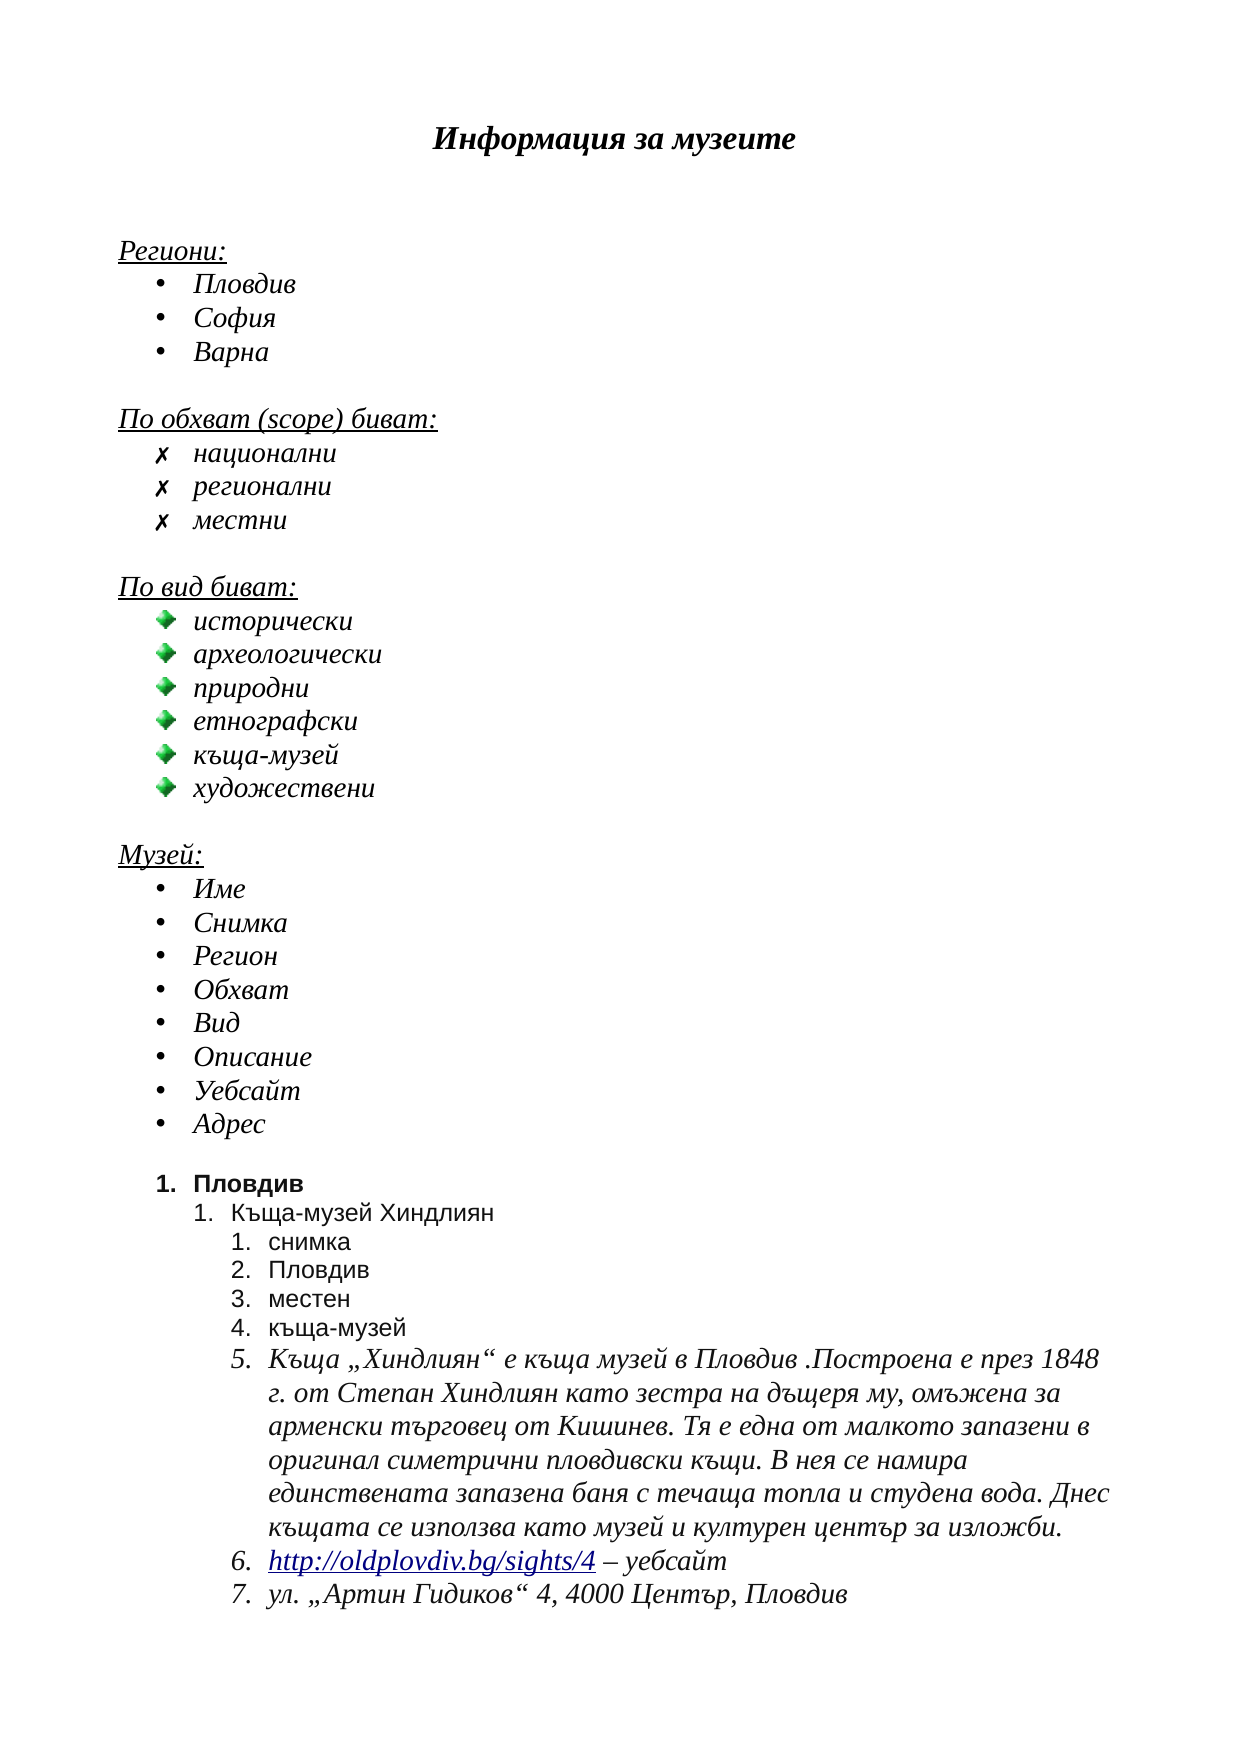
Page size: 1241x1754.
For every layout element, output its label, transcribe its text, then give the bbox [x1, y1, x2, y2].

list Пловдив [156, 1169, 1122, 1198]
text Региони: [118, 233, 1122, 267]
list Пловдив [231, 1255, 1122, 1284]
list етнографски [156, 703, 1122, 737]
picture [156, 610, 176, 629]
picture [156, 643, 176, 663]
list местни [156, 502, 1122, 536]
list художествени [156, 770, 1122, 804]
list Регион [156, 938, 1122, 972]
list Описание [156, 1039, 1122, 1073]
list Вид [156, 1006, 1122, 1039]
text По вид биват: [118, 569, 1122, 603]
list исторически [156, 603, 1122, 636]
picture [156, 744, 176, 764]
list природни [156, 670, 1122, 703]
list http://oldplovdiv.bg/sights/4 – уебсайт [231, 1543, 1122, 1576]
picture [156, 677, 176, 696]
text Информация за музеите [118, 118, 1122, 156]
list къща-музей [231, 1313, 1122, 1341]
list национални [156, 435, 1122, 468]
list Обхват [156, 972, 1122, 1006]
list Къща „Хиндлиян“ е къща музей в Пловдив .Построена е през 1848 г. от Степан Хиндлиян като зестра на дъщеря му, омъжена за арменски търговец от Кишинев. Тя е една от малкото запазени в оригинал симетрични пловдивски къщи. В нея се намира единствената запазена баня с течаща топла и студена вода. Днес къщата се използва като музей и културен център за изложби. [231, 1341, 1122, 1543]
list местен [231, 1284, 1122, 1313]
list Име [156, 871, 1122, 905]
picture [156, 710, 176, 730]
list Варна [156, 334, 1122, 368]
list Адрес [156, 1107, 1122, 1140]
list Снимка [156, 905, 1122, 938]
list София [156, 300, 1122, 334]
list Уебсайт [156, 1073, 1122, 1107]
list археологически [156, 636, 1122, 670]
list Пловдив [156, 267, 1122, 300]
text Музей: [118, 837, 1122, 871]
list къща-музей [156, 737, 1122, 770]
picture [156, 777, 176, 797]
list Къща-музей Хиндлиян [193, 1198, 1122, 1226]
text По обхват (scope) биват: [118, 401, 1122, 435]
list ул. „Артин Гидиков“ 4, 4000 Център, Пловдив [231, 1576, 1122, 1610]
list регионални [156, 468, 1122, 502]
list снимка [231, 1226, 1122, 1255]
